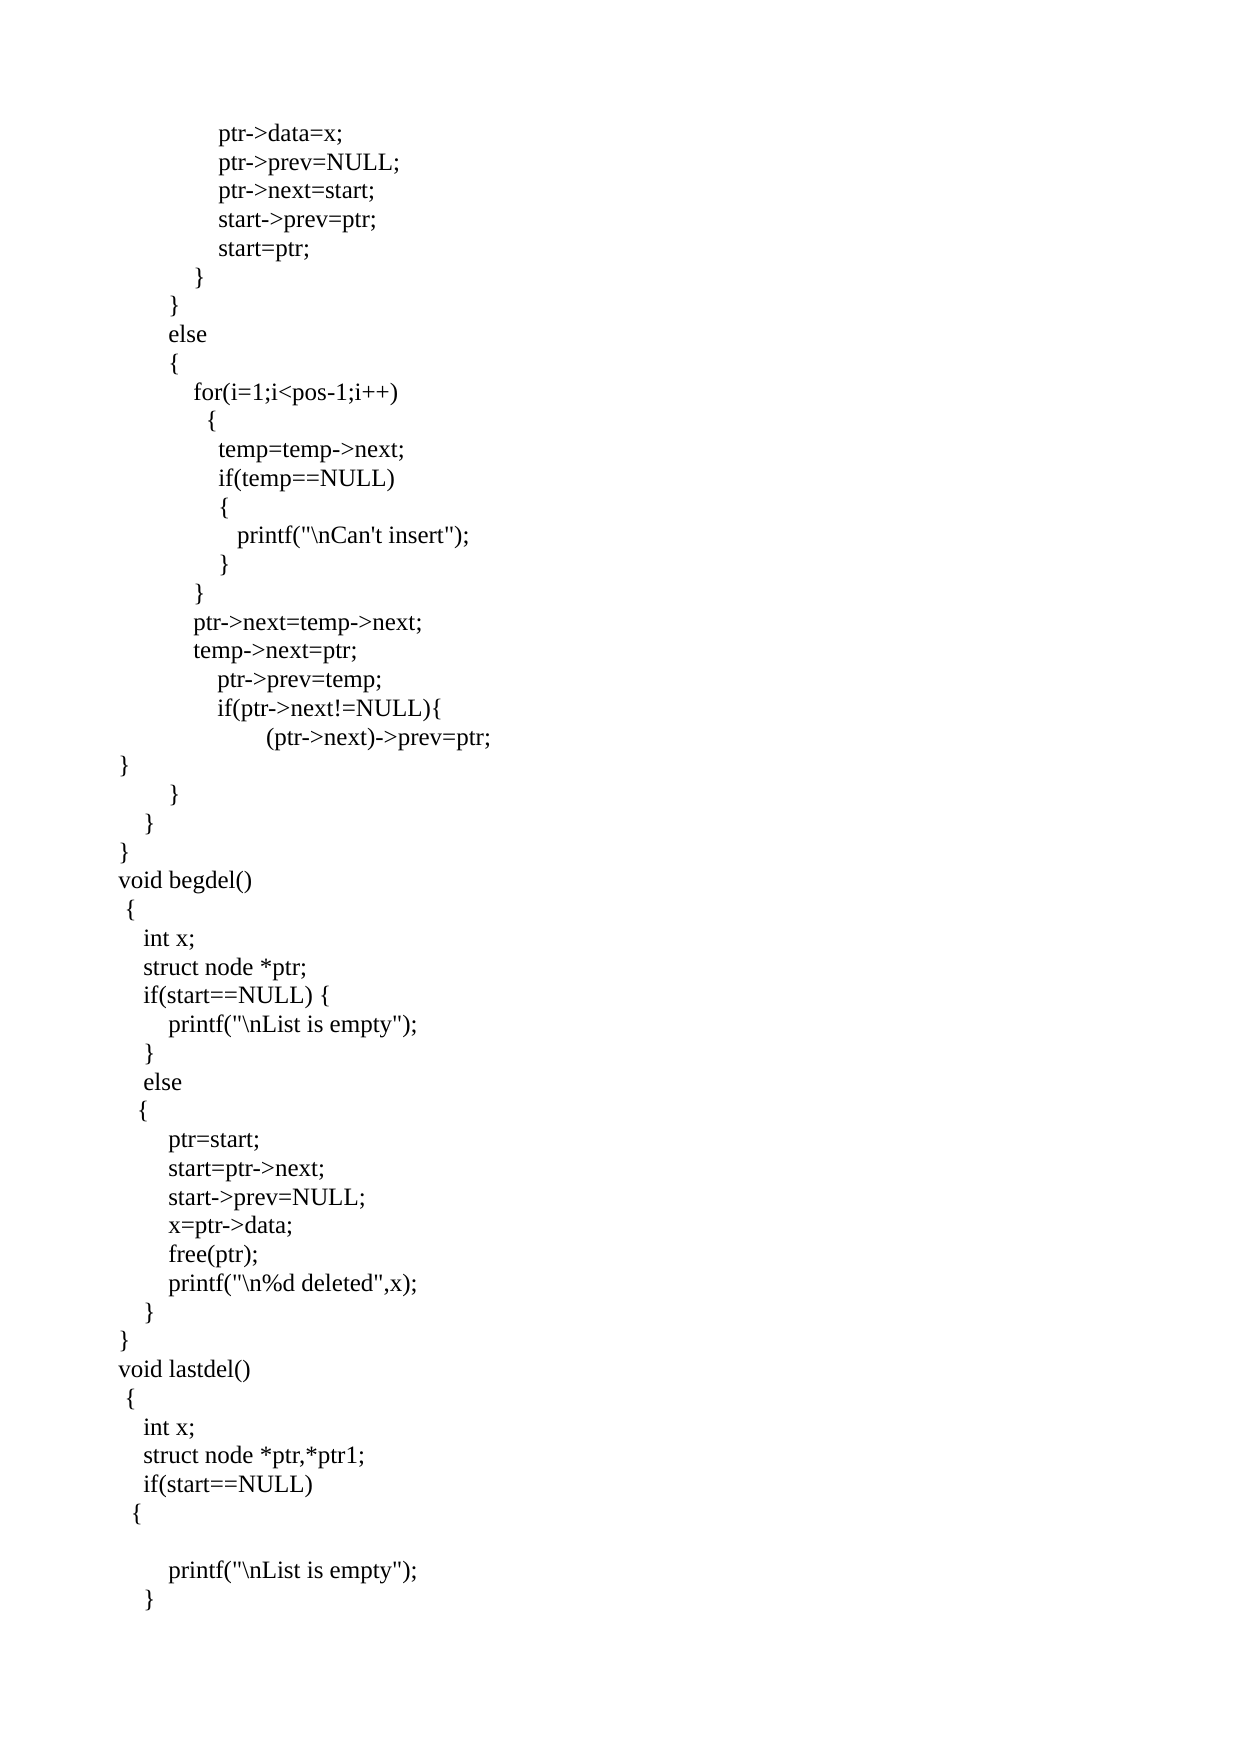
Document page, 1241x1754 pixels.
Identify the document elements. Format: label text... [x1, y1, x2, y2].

text temp=temp->next; [118, 434, 1122, 463]
text { [118, 1096, 1122, 1124]
text if(start==NULL) { [118, 981, 1122, 1009]
text struct node *ptr,*ptr1; [118, 1441, 1122, 1469]
text } [118, 291, 1122, 319]
text else [118, 1067, 1122, 1096]
text } [118, 578, 1122, 607]
text { [118, 894, 1122, 923]
text else [118, 319, 1122, 348]
text for(i=1;i<pos-1;i++) [118, 377, 1122, 406]
text free(ptr); [118, 1239, 1122, 1268]
text } [118, 1326, 1122, 1354]
text start->prev=NULL; [118, 1182, 1122, 1211]
text } [118, 262, 1122, 291]
text (ptr->next)->prev=ptr; [118, 722, 1122, 751]
text void begdel() [118, 866, 1122, 894]
text start->prev=ptr; [118, 204, 1122, 233]
text ptr->next=temp->next; [118, 607, 1122, 636]
text { [118, 348, 1122, 377]
text printf("\nList is empty"); [118, 1009, 1122, 1038]
text } [118, 751, 1122, 779]
text } [118, 549, 1122, 578]
text ptr->prev=temp; [118, 664, 1122, 693]
text printf("\nList is empty"); [118, 1556, 1122, 1584]
text if(start==NULL) [118, 1469, 1122, 1498]
text printf("\nCan't insert"); [118, 521, 1122, 549]
text struct node *ptr; [118, 952, 1122, 981]
text { [118, 492, 1122, 521]
text ptr=start; [118, 1124, 1122, 1153]
text int x; [118, 923, 1122, 952]
text ptr->prev=NULL; [118, 147, 1122, 176]
text { [118, 406, 1122, 434]
text if(temp==NULL) [118, 463, 1122, 492]
text } [118, 1038, 1122, 1067]
text ptr->data=x; [118, 118, 1122, 147]
text { [118, 1498, 1122, 1527]
text ptr->next=start; [118, 176, 1122, 204]
text int x; [118, 1412, 1122, 1441]
text start=ptr; [118, 233, 1122, 262]
text } [118, 779, 1122, 808]
text temp->next=ptr; [118, 636, 1122, 664]
text printf("\n%d deleted",x); [118, 1268, 1122, 1297]
text x=ptr->data; [118, 1211, 1122, 1239]
text } [118, 808, 1122, 837]
text if(ptr->next!=NULL){ [118, 693, 1122, 722]
text } [118, 837, 1122, 866]
text } [118, 1584, 1122, 1613]
text { [118, 1383, 1122, 1412]
text } [118, 1297, 1122, 1326]
text start=ptr->next; [118, 1153, 1122, 1182]
text void lastdel() [118, 1354, 1122, 1383]
